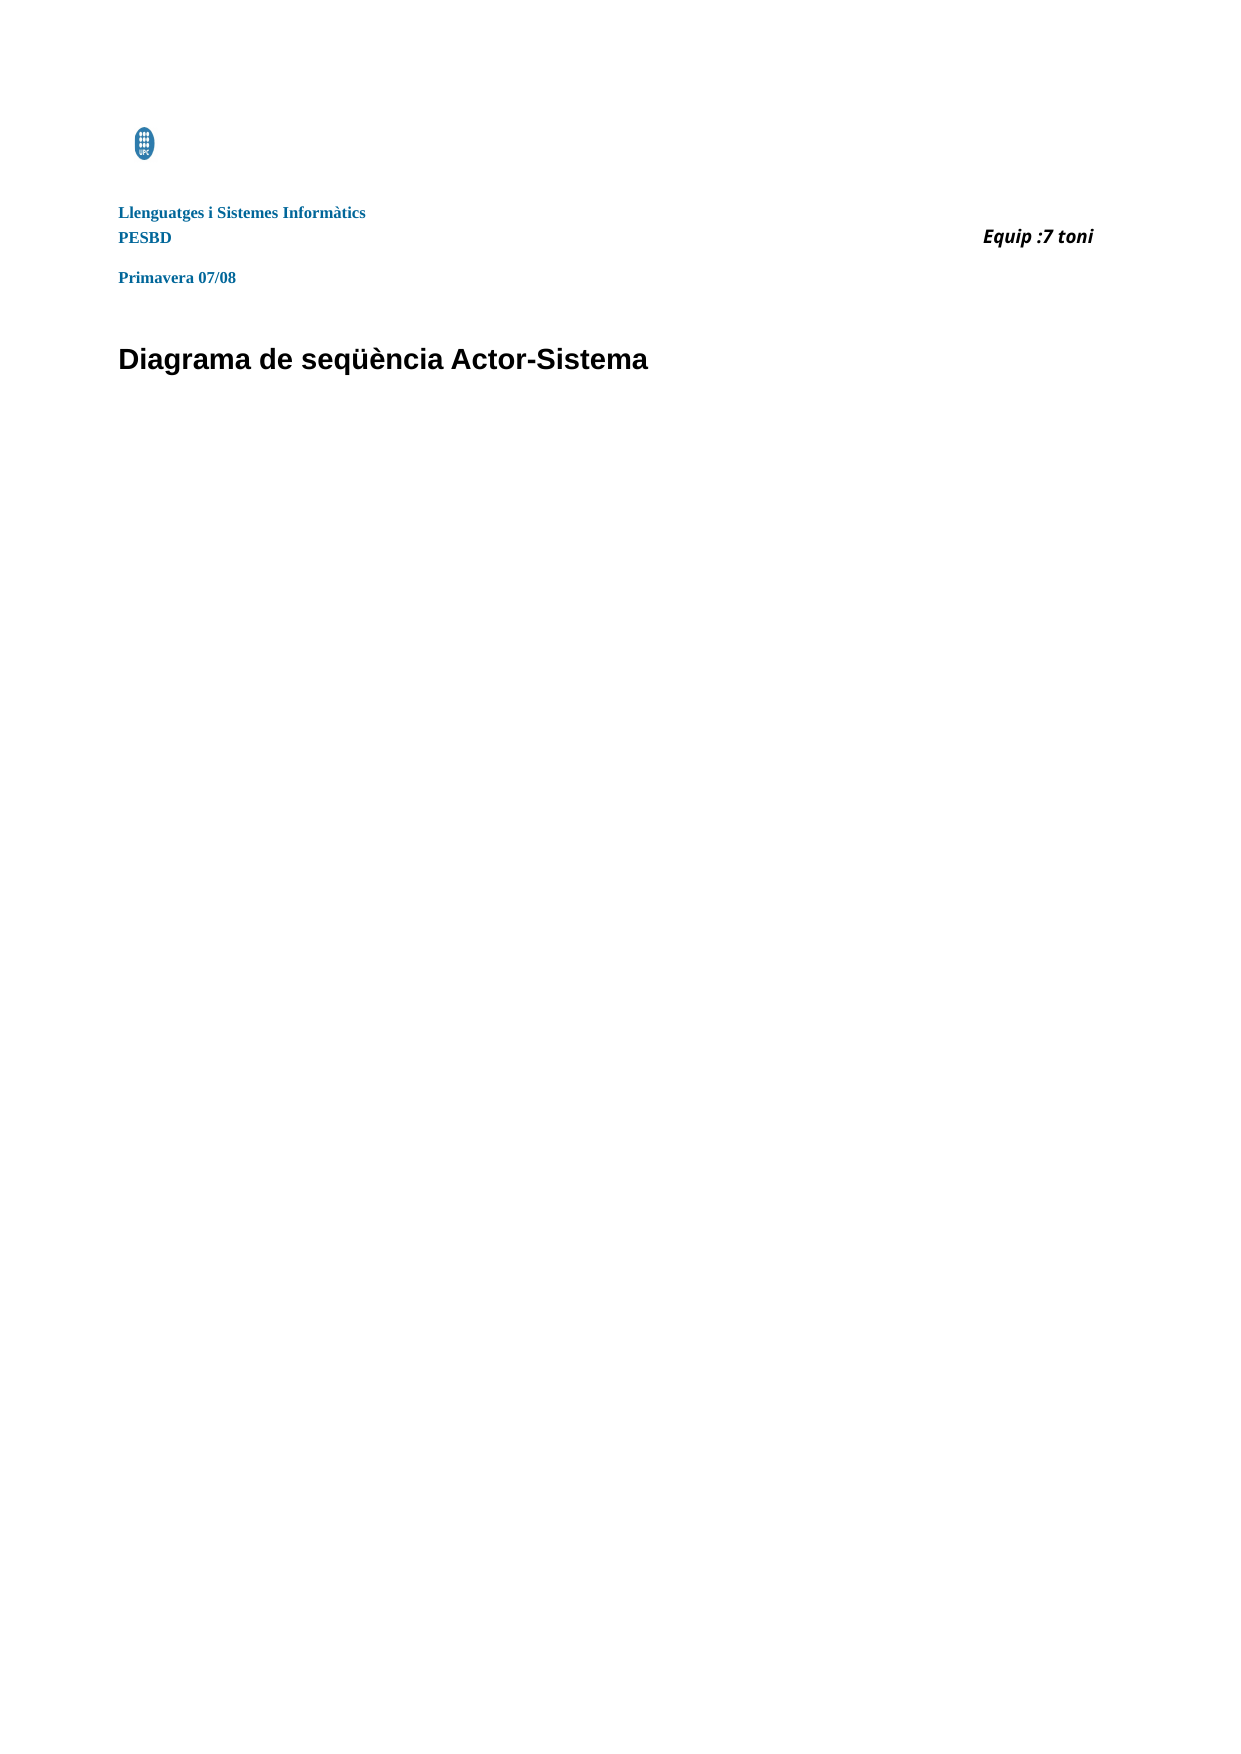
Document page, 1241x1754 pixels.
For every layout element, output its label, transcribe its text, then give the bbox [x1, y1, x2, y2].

subtitle Diagrama de seqüència Actor-Sistema [118, 342, 1122, 375]
